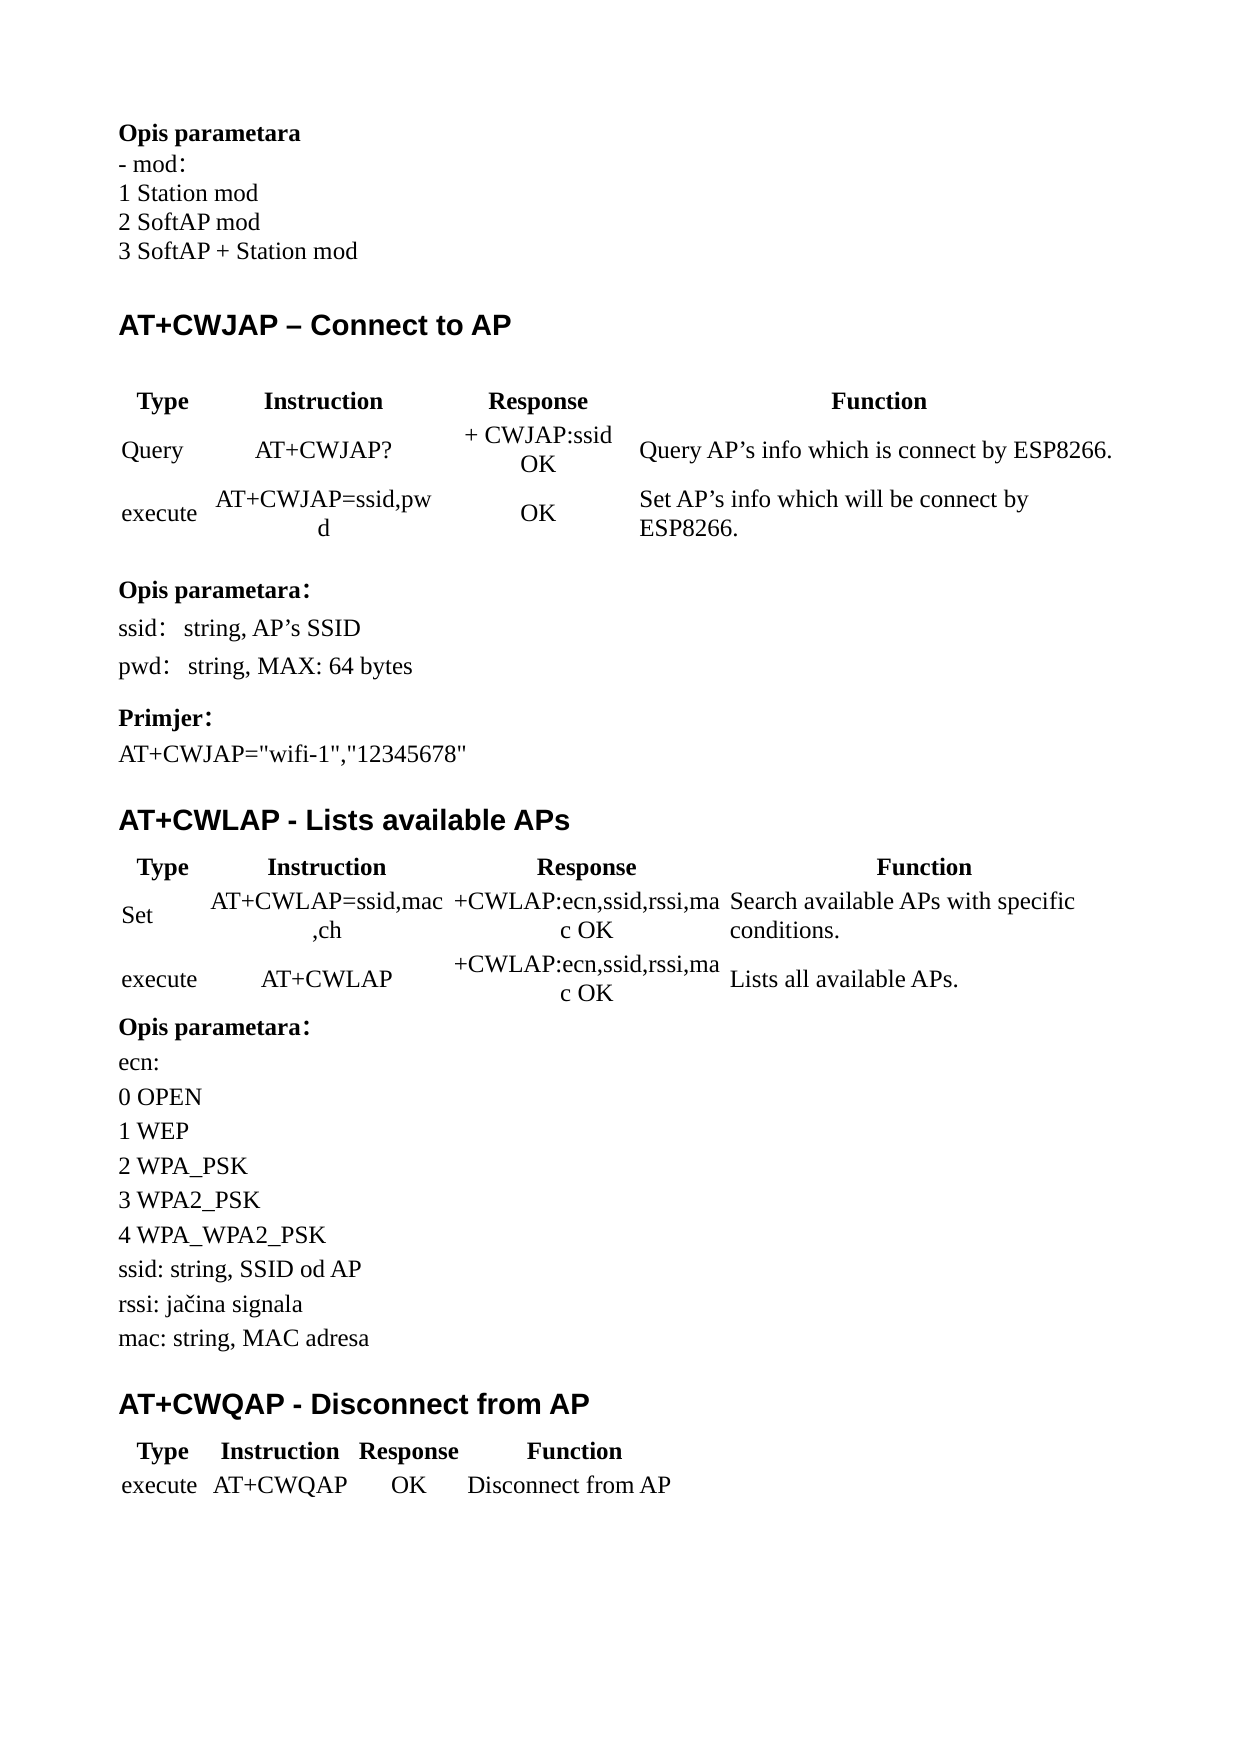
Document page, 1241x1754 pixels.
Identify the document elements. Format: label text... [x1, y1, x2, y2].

table_cell +CWLAP:ecn,ssid,rssi,mac OK [447, 883, 727, 947]
table_cell + CWJAP:ssid OK [440, 418, 636, 481]
table_header Type [118, 1433, 207, 1468]
table_header Type [118, 849, 207, 883]
table_cell execute [118, 481, 207, 544]
table_header Instruction [207, 849, 447, 883]
table_cell Set [118, 883, 207, 947]
text Opis parametara： ssid： string, AP’s SSID pwd： string, MAX: 64 bytes [118, 573, 1122, 681]
table_header Function [727, 849, 1122, 883]
table_cell Disconnect from AP [464, 1468, 685, 1502]
text Opis parametara - mod： 1 Station mod 2 SoftAP mod 3 SoftAP + Station mod [118, 118, 1122, 265]
table_cell Lists all available APs. [727, 947, 1122, 1010]
table_cell OK [353, 1468, 464, 1502]
table_header Response [353, 1433, 464, 1468]
table_cell execute [118, 947, 207, 1010]
table_header Type [118, 383, 207, 418]
subtitle AT+CWQAP - Disconnect from AP [118, 1387, 1122, 1421]
table_cell OK [440, 481, 636, 544]
table_header Instruction [207, 383, 440, 418]
table_cell execute [118, 1468, 207, 1502]
table_cell AT+CWLAP=ssid,mac,ch [207, 883, 447, 947]
table_cell Query [118, 418, 207, 481]
table_cell Query AP’s info which is connect by ESP8266. [636, 418, 1122, 481]
subtitle AT+CWLAP - Lists available APs [118, 802, 1122, 836]
text Opis parametara： ecn: 0 OPEN 1 WEP 2 WPA_PSK 3 WPA2_PSK 4 WPA_WPA2_PSK ssid: string, SSID od AP rssi: jačina signala mac: string, MAC adresa [118, 1010, 1122, 1352]
table_cell AT+CWJAP=ssid,pwd [207, 481, 440, 544]
table_cell AT+CWLAP [207, 947, 447, 1010]
table_cell AT+CWJAP? [207, 418, 440, 481]
table_cell Set AP’s info which will be connect by ESP8266. [636, 481, 1122, 544]
table_cell Search available APs with specific conditions. [727, 883, 1122, 947]
table_header Response [447, 849, 727, 883]
table_cell +CWLAP:ecn,ssid,rssi,mac OK [447, 947, 727, 1010]
table_header Instruction [207, 1433, 353, 1468]
table_header Function [464, 1433, 685, 1468]
subtitle AT+CWJAP – Connect to AP [118, 308, 1122, 342]
text Primjer： AT+CWJAP="wifi-1","12345678" [118, 701, 1122, 768]
table_header Response [440, 383, 636, 418]
table_header Function [636, 383, 1122, 418]
table_cell AT+CWQAP [207, 1468, 353, 1502]
